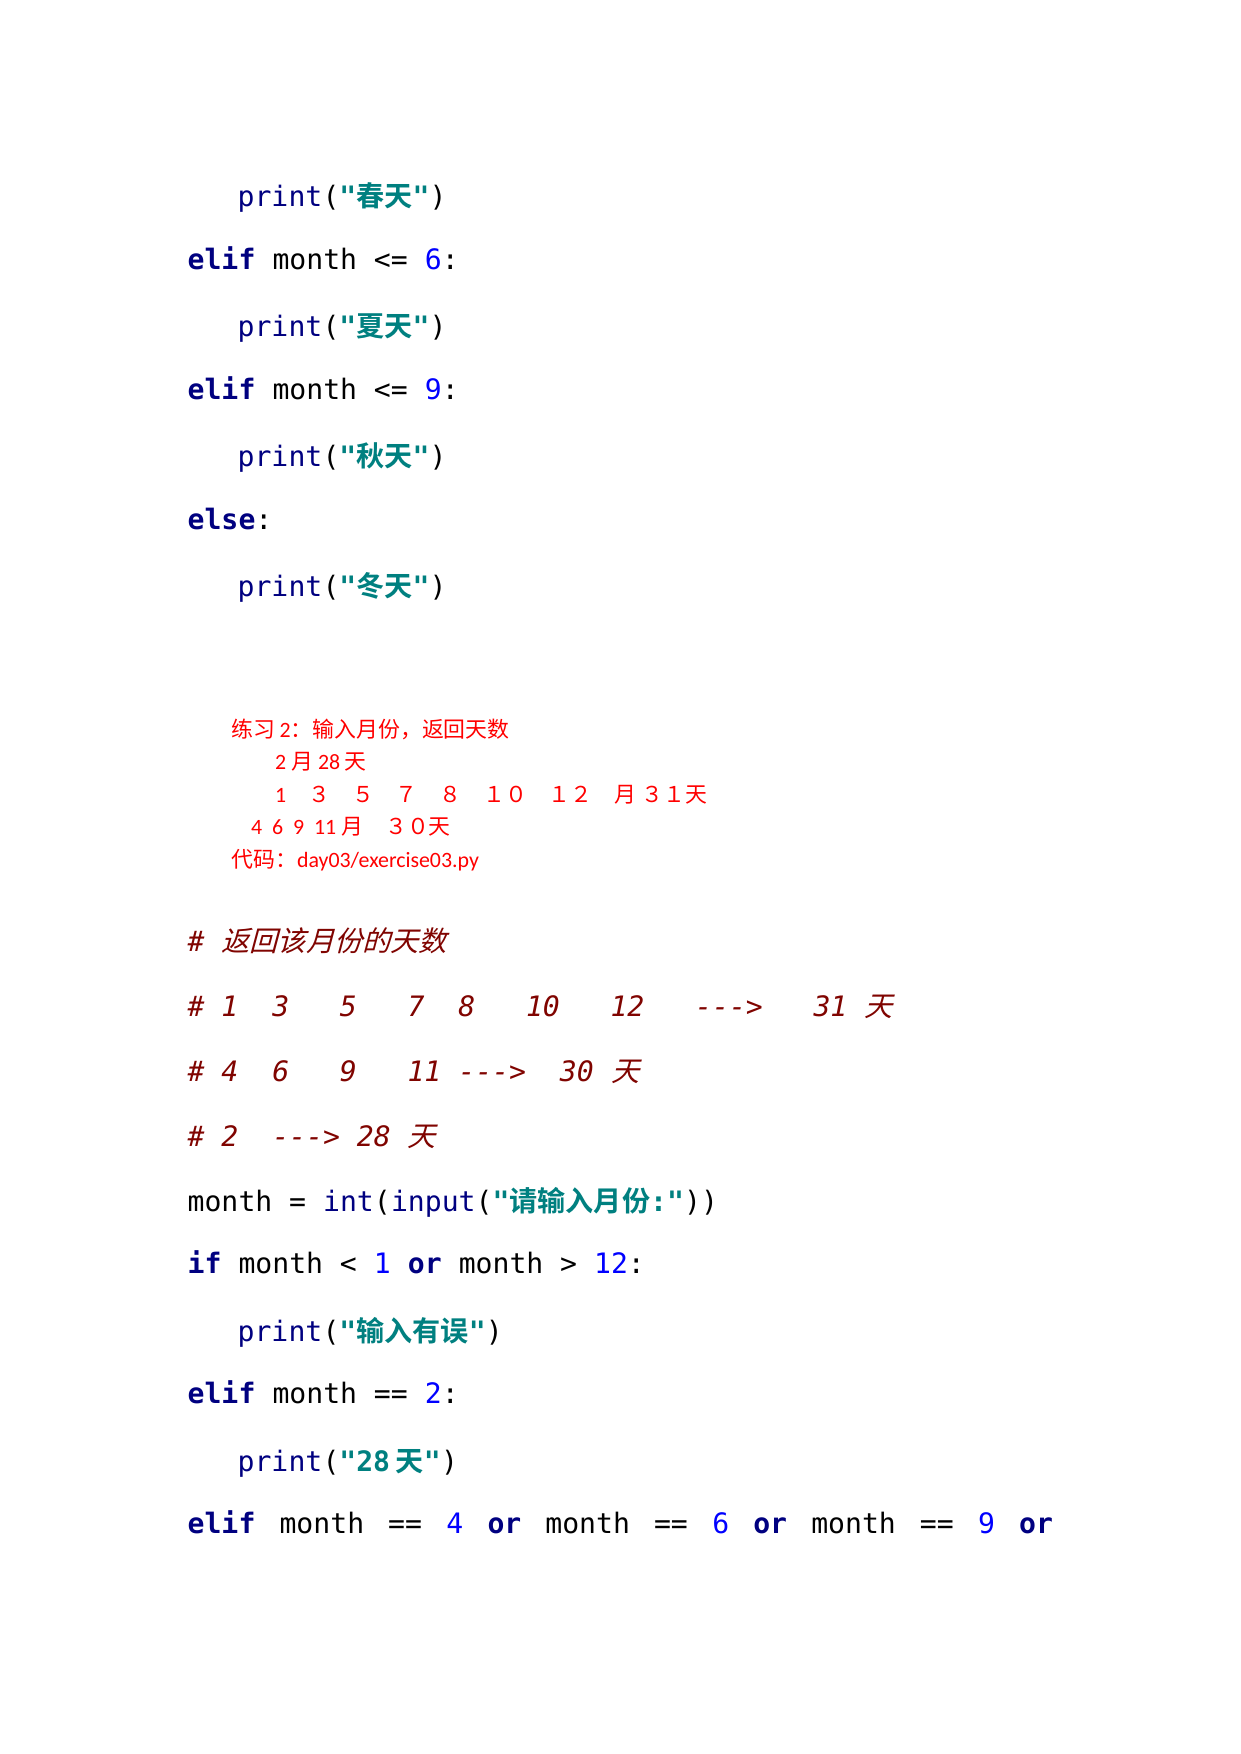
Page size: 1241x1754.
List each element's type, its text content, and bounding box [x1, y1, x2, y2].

text 1 ３ ５ ７ ８ １０ １２ 月 ３１天 [231, 776, 1053, 809]
text print("28天") [187, 1426, 1053, 1491]
text # 1 3 5 7 8 10 12 ---> 31 天 [187, 971, 1053, 1036]
text print("冬天") [187, 552, 1053, 617]
text 练习2：输入月份，返回天数 [231, 711, 1053, 744]
text elif month <= 9: [187, 357, 1053, 422]
text elif month == 2: [187, 1361, 1053, 1426]
text print("春天") [187, 162, 1053, 227]
text 2 月 28天 [231, 744, 1053, 776]
text # 4 6 9 11 ---> 30 天 [187, 1036, 1053, 1101]
text elif month == 4 or month == 6 or month == 9 or [187, 1491, 1053, 1556]
text # 返回该月份的天数 [187, 906, 1053, 971]
text print("输入有误") [187, 1296, 1053, 1361]
text 4 6 9 11 月 ３０天 [231, 809, 1053, 841]
text # 2 ---> 28 天 [187, 1101, 1053, 1166]
text elif month <= 6: [187, 227, 1053, 292]
text 代码：day03/exercise03.py [231, 841, 1053, 874]
text if month < 1 or month > 12: [187, 1231, 1053, 1296]
text print("夏天") [187, 292, 1053, 357]
text else: [187, 487, 1053, 552]
text print("秋天") [187, 422, 1053, 487]
text month = int(input("请输入月份:")) [187, 1166, 1053, 1231]
